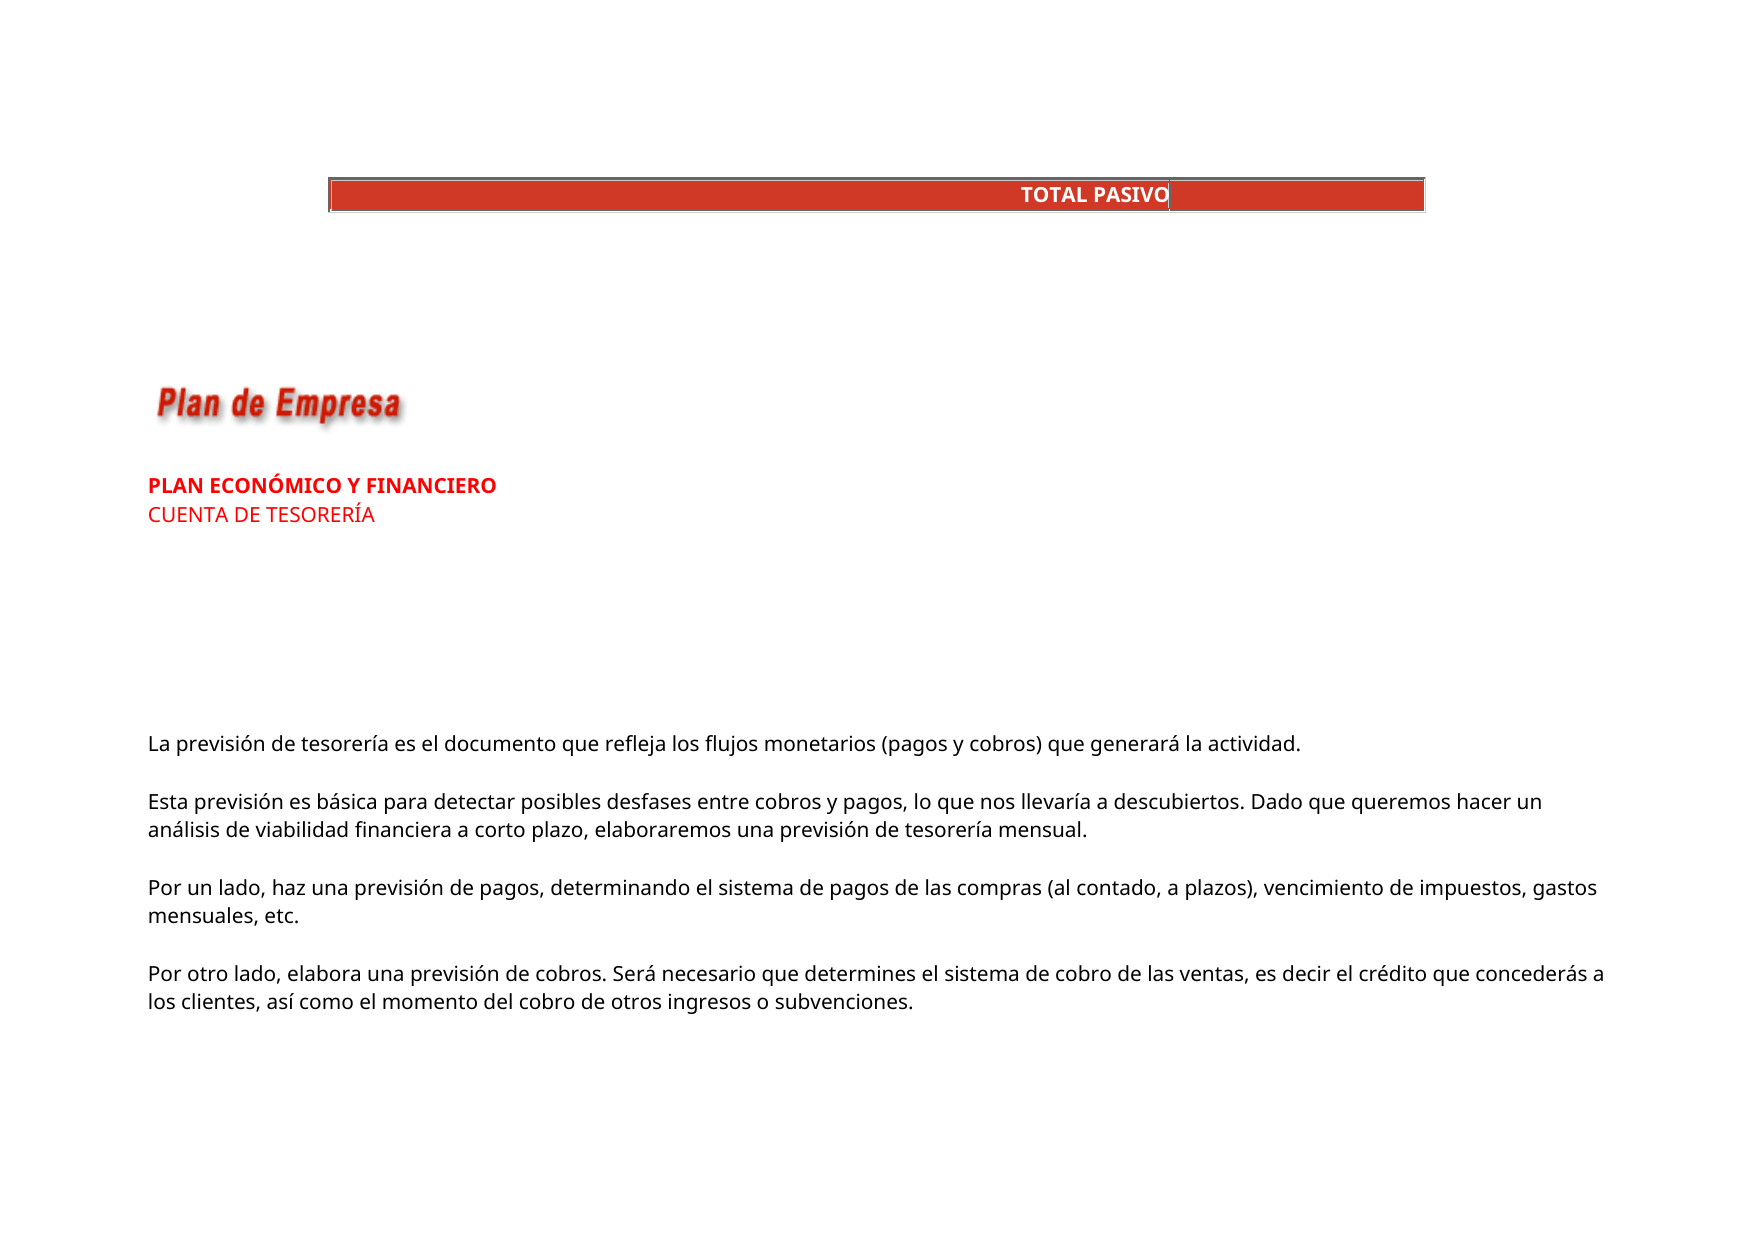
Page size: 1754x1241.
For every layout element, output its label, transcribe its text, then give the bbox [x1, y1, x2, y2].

text Por otro lado, elabora una previsión de cobros. Será necesario que determines el sistema de cobro de las ventas, es decir el crédito que concederás a los clientes, así como el momento del cobro de otros ingresos o subvenciones. [148, 959, 1606, 1016]
table_cell TOTAL PASIVO [332, 179, 1170, 209]
picture [150, 379, 499, 443]
text Esta previsión es básica para detectar posibles desfases entre cobros y pagos, lo que nos llevaría a descubiertos. Dado que queremos hacer un análisis de viabilidad financiera a corto plazo, elaboraremos una previsión de tesorería mensual. [148, 787, 1606, 844]
text PLAN ECONÓMICO Y FINANCIERO CUENTA DE TESORERÍA [148, 471, 1606, 556]
text La previsión de tesorería es el documento que refleja los flujos monetarios (pagos y cobros) que generará la actividad. [148, 701, 1606, 758]
text Por un lado, haz una previsión de pagos, determinando el sistema de pagos de las compras (al contado, a plazos), vencimiento de impuestos, gastos mensuales, etc. [148, 873, 1606, 930]
table_cell [1170, 181, 1423, 209]
